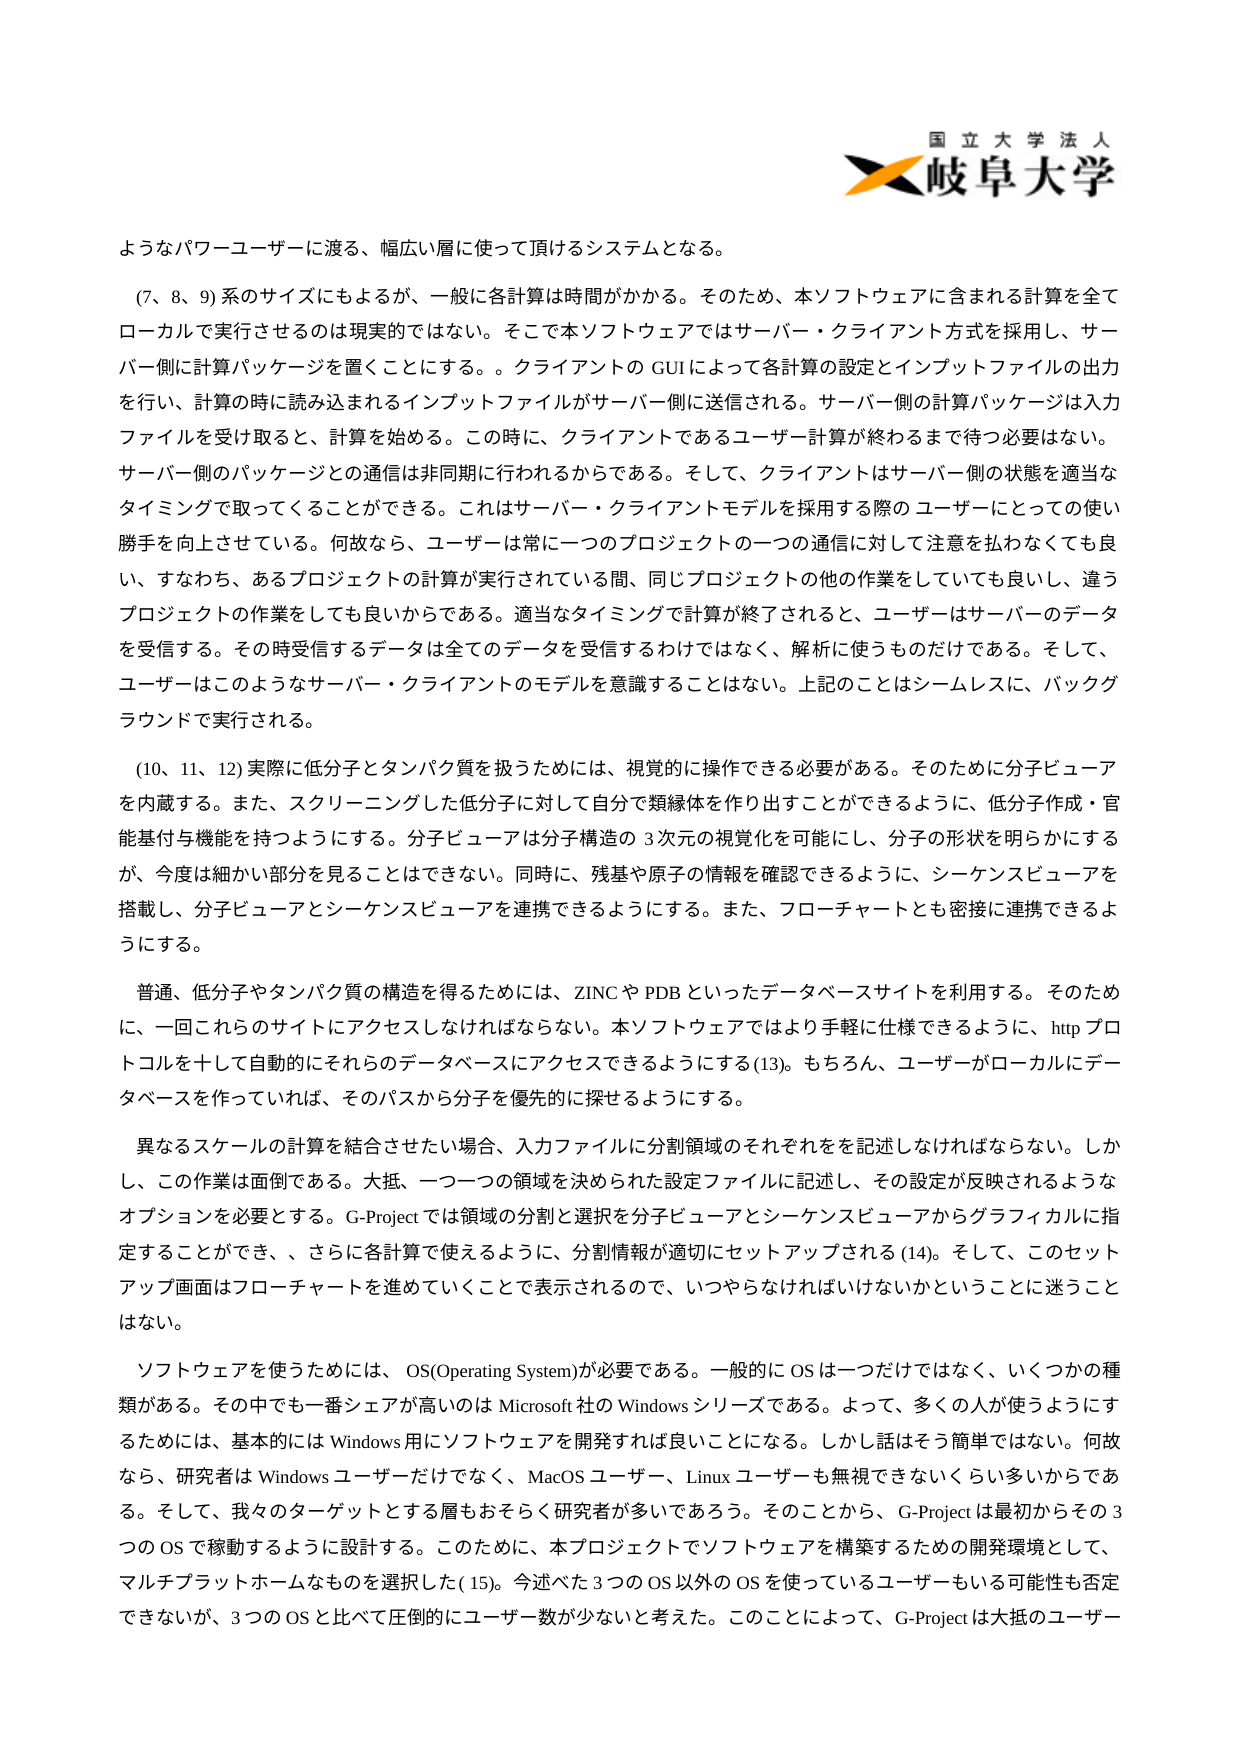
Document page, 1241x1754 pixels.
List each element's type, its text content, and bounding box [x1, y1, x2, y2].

picture [834, 118, 1122, 205]
text (10、11、12) 実際に低分子とタンパク質を扱うためには、視覚的に操作できる必要がある。そのために分子ビューアを内蔵する。また、スクリーニングした低分子に対して自分で類縁体を作り出すことができるように、低分子作成・官能基付与機能を持つようにする。分子ビューアは分子構造の3次元の視覚化を可能にし、分子の形状を明らかにするが、今度は細かい部分を見ることはできない。同時に、残基や原子の情報を確認できるように、シーケンスビューアを搭載し、分子ビューアとシーケンスビューアを連携できるようにする。また、フローチャートとも密接に連携できるようにする。 [118, 753, 1122, 957]
text 普通、低分子やタンパク質の構造を得るためには、ZINCやPDBといったデータベースサイトを利用する。そのために、一回これらのサイトにアクセスしなければならない。本ソフトウェアではより手軽に仕様できるように、httpプロトコルを十して自動的にそれらのデータベースにアクセスできるようにする(13)。もちろん、ユーザーがローカルにデータベースを作っていれば、そのパスから分子を優先的に探せるようにする。 [118, 978, 1122, 1111]
text (7、8、9) 系のサイズにもよるが、一般に各計算は時間がかかる。そのため、本ソフトウェアに含まれる計算を全てローカルで実行させるのは現実的ではない。そこで本ソフトウェアではサーバー・クライアント方式を採用し、サーバー側に計算パッケージを置くことにする。。クライアントのGUIによって各計算の設定とインプットファイルの出力を行い、計算の時に読み込まれるインプットファイルがサーバー側に送信される。サーバー側の計算パッケージは入力ファイルを受け取ると、計算を始める。この時に、クライアントであるユーザー計算が終わるまで待つ必要はない。サーバー側のパッケージとの通信は非同期に行われるからである。そして、クライアントはサーバー側の状態を適当なタイミングで取ってくることができる。これはサーバー・クライアントモデルを採用する際のユーザーにとっての使い勝手を向上させている。何故なら、ユーザーは常に一つのプロジェクトの一つの通信に対して注意を払わなくても良い、すなわち、あるプロジェクトの計算が実行されている間、同じプロジェクトの他の作業をしていても良いし、違うプロジェクトの作業をしても良いからである。適当なタイミングで計算が終了されると、ユーザーはサーバーのデータを受信する。その時受信するデータは全てのデータを受信するわけではなく、解析に使うものだけである。そして、ユーザーはこのようなサーバー・クライアントのモデルを意識することはない。上記のことはシームレスに、バックグラウンドで実行される。 [118, 282, 1122, 733]
text ソフトウェアを使うためには、 OS(Operating System)が必要である。一般的にOSは一つだけではなく、いくつかの種類がある。その中でも一番シェアが高いのはMicrosoft社のWindowsシリーズである。よって、多くの人が使うようにするためには、基本的にはWindows用にソフトウェアを開発すれば良いことになる。しかし話はそう簡単ではない。何故なら、研究者はWindowsユーザーだけでなく、MacOSユーザー、Linuxユーザーも無視できないくらい多いからである。そして、我々のターゲットとする層もおそらく研究者が多いであろう。そのことから、G-Projectは最初からその3つのOSで稼動するように設計する。このために、本プロジェクトでソフトウェアを構築するための開発環境として、マルチプラットホームなものを選択した( 15)。今述べた3つのOS以外のOSを使っているユーザーもいる可能性も否定できないが、3つのOSと比べて圧倒的にユーザー数が少ないと考えた。このことによって、G-Projectは大抵のユーザー [118, 1356, 1122, 1630]
text 異なるスケールの計算を結合させたい場合、入力ファイルに分割領域のそれぞれをを記述しなければならない。しかし、この作業は面倒である。大抵、一つ一つの領域を決められた設定ファイルに記述し、その設定が反映されるようなオプションを必要とする。G-Projectでは領域の分割と選択を分子ビューアとシーケンスビューアからグラフィカルに指定することができ、、さらに各計算で使えるように、分割情報が適切にセットアップされる(14)。そして、このセットアップ画面はフローチャートを進めていくことで表示されるので、いつやらなければいけないかということに迷うことはない。 [118, 1131, 1122, 1335]
text ようなパワーユーザーに渡る、幅広い層に使って頂けるシステムとなる。 [118, 234, 1122, 261]
